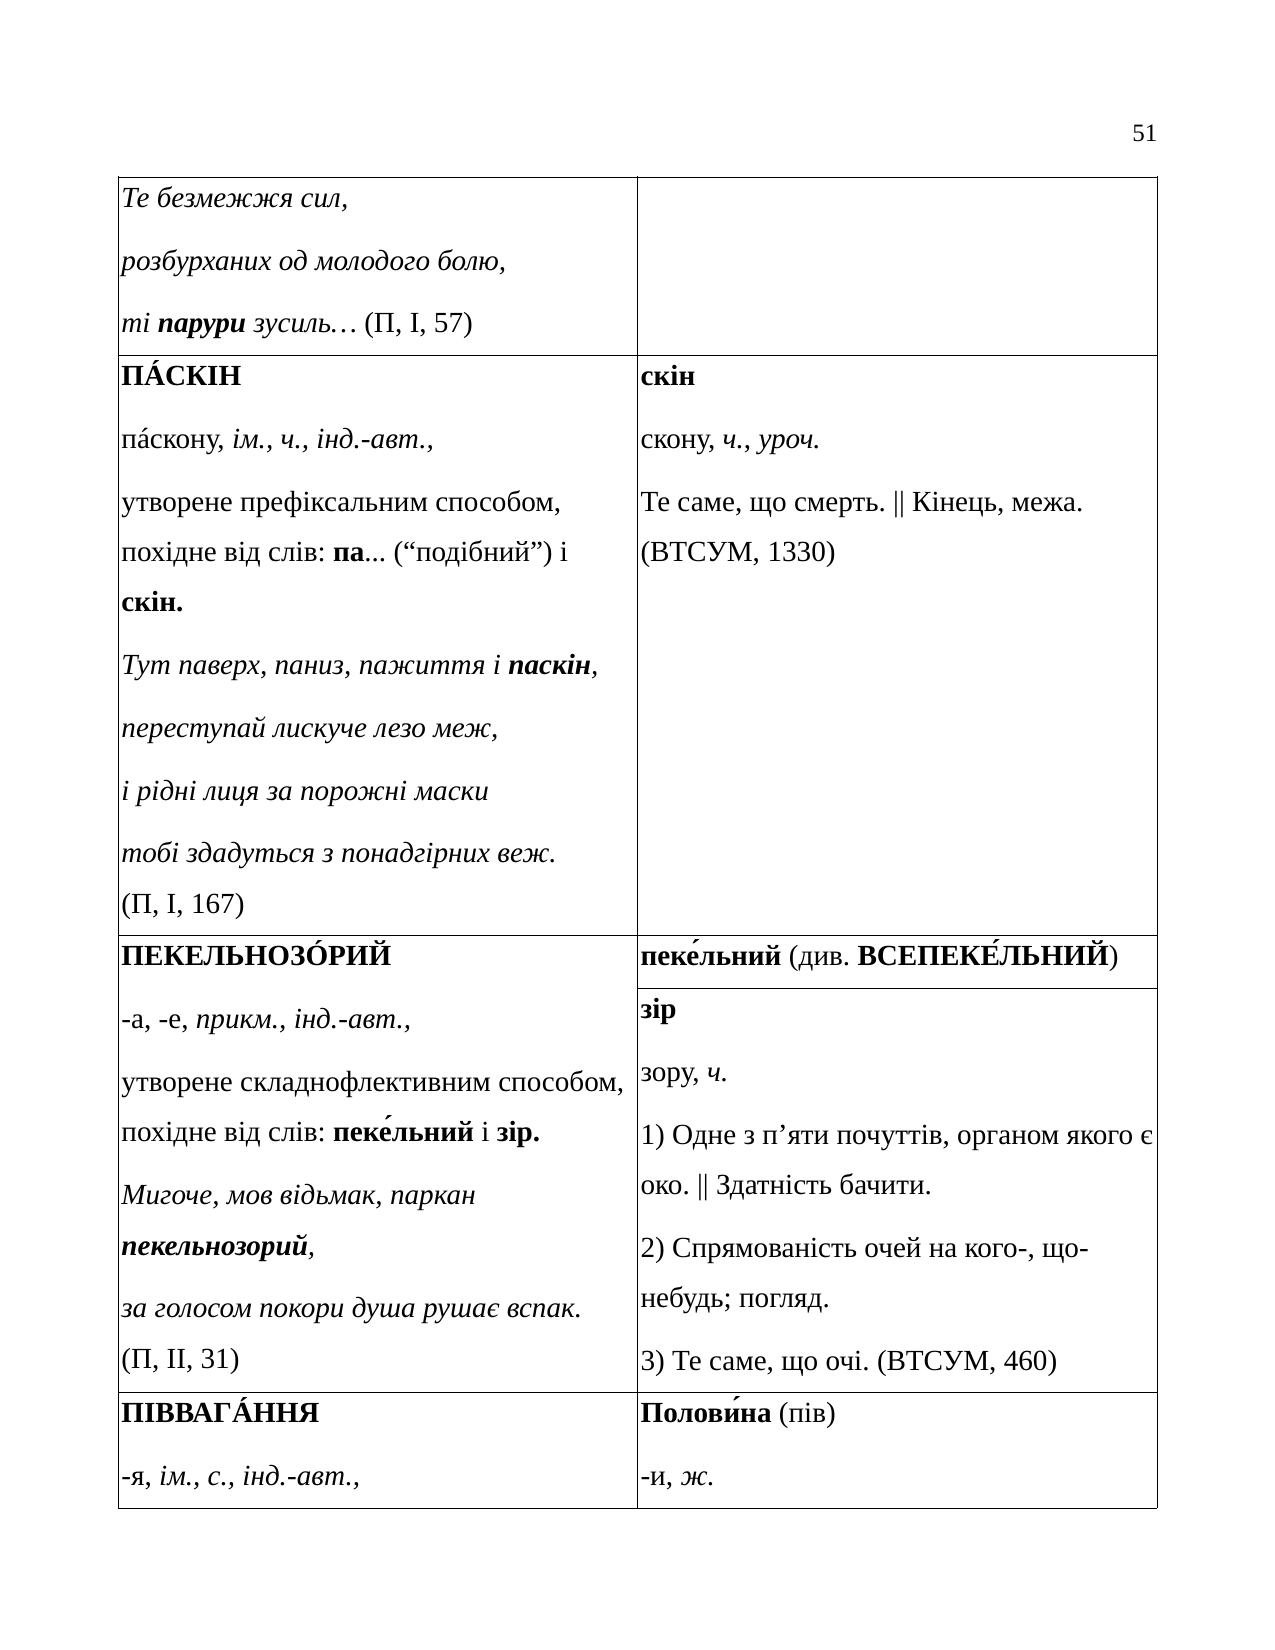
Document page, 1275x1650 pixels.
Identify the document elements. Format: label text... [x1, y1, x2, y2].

table_cell Те безмежжя сил, розбурханих од молодого болю, ті парури зусиль… (П, І, 57) [119, 178, 637, 354]
table_cell скін скону, ч., уроч. Те саме, що смерть. || Кінець, межа. (ВТСУМ, 1330) [638, 356, 1157, 935]
table_cell ПÁСКІН пáскону, ім., ч., інд.-авт., утворене префіксальним способом, похідне від слів: па... (“подібний”) і скін. Тут паверх, паниз, пажиття і паскін, переступай лискуче лезо меж, і рідні лиця за порожні маски тобі здадуться з понадгірних веж. (П, І, 167) [119, 356, 637, 935]
table_cell ПЕКЕЛЬНОЗÓРИЙ -а, -е, прикм., інд.-авт., утворене складнофлективним способом, похідне від слів: пеке́льний і зір. Мигоче, мов відьмак, паркан пекельнозорий, за голосом покори душа рушає вспак. (П, ІІ, 31) [119, 936, 637, 1392]
table_cell пеке́льний (див. ВСЕПЕКЕ́ЛЬНИЙ) [638, 936, 1157, 988]
table_cell [638, 178, 1157, 354]
table_cell зір зору, ч. 1) Одне з п’яти почуттів, органом якого є око. || Здатність бачити. 2) Спрямованість очей на кого-, що-небудь; погляд. 3) Те саме, що очі. (ВТСУМ, 460) [638, 989, 1157, 1392]
table_cell Полови́на (пів) -и, ж. [638, 1393, 1157, 1507]
table_cell ПІВВАГÁННЯ -я, ім., с., інд.-авт., [119, 1393, 637, 1507]
